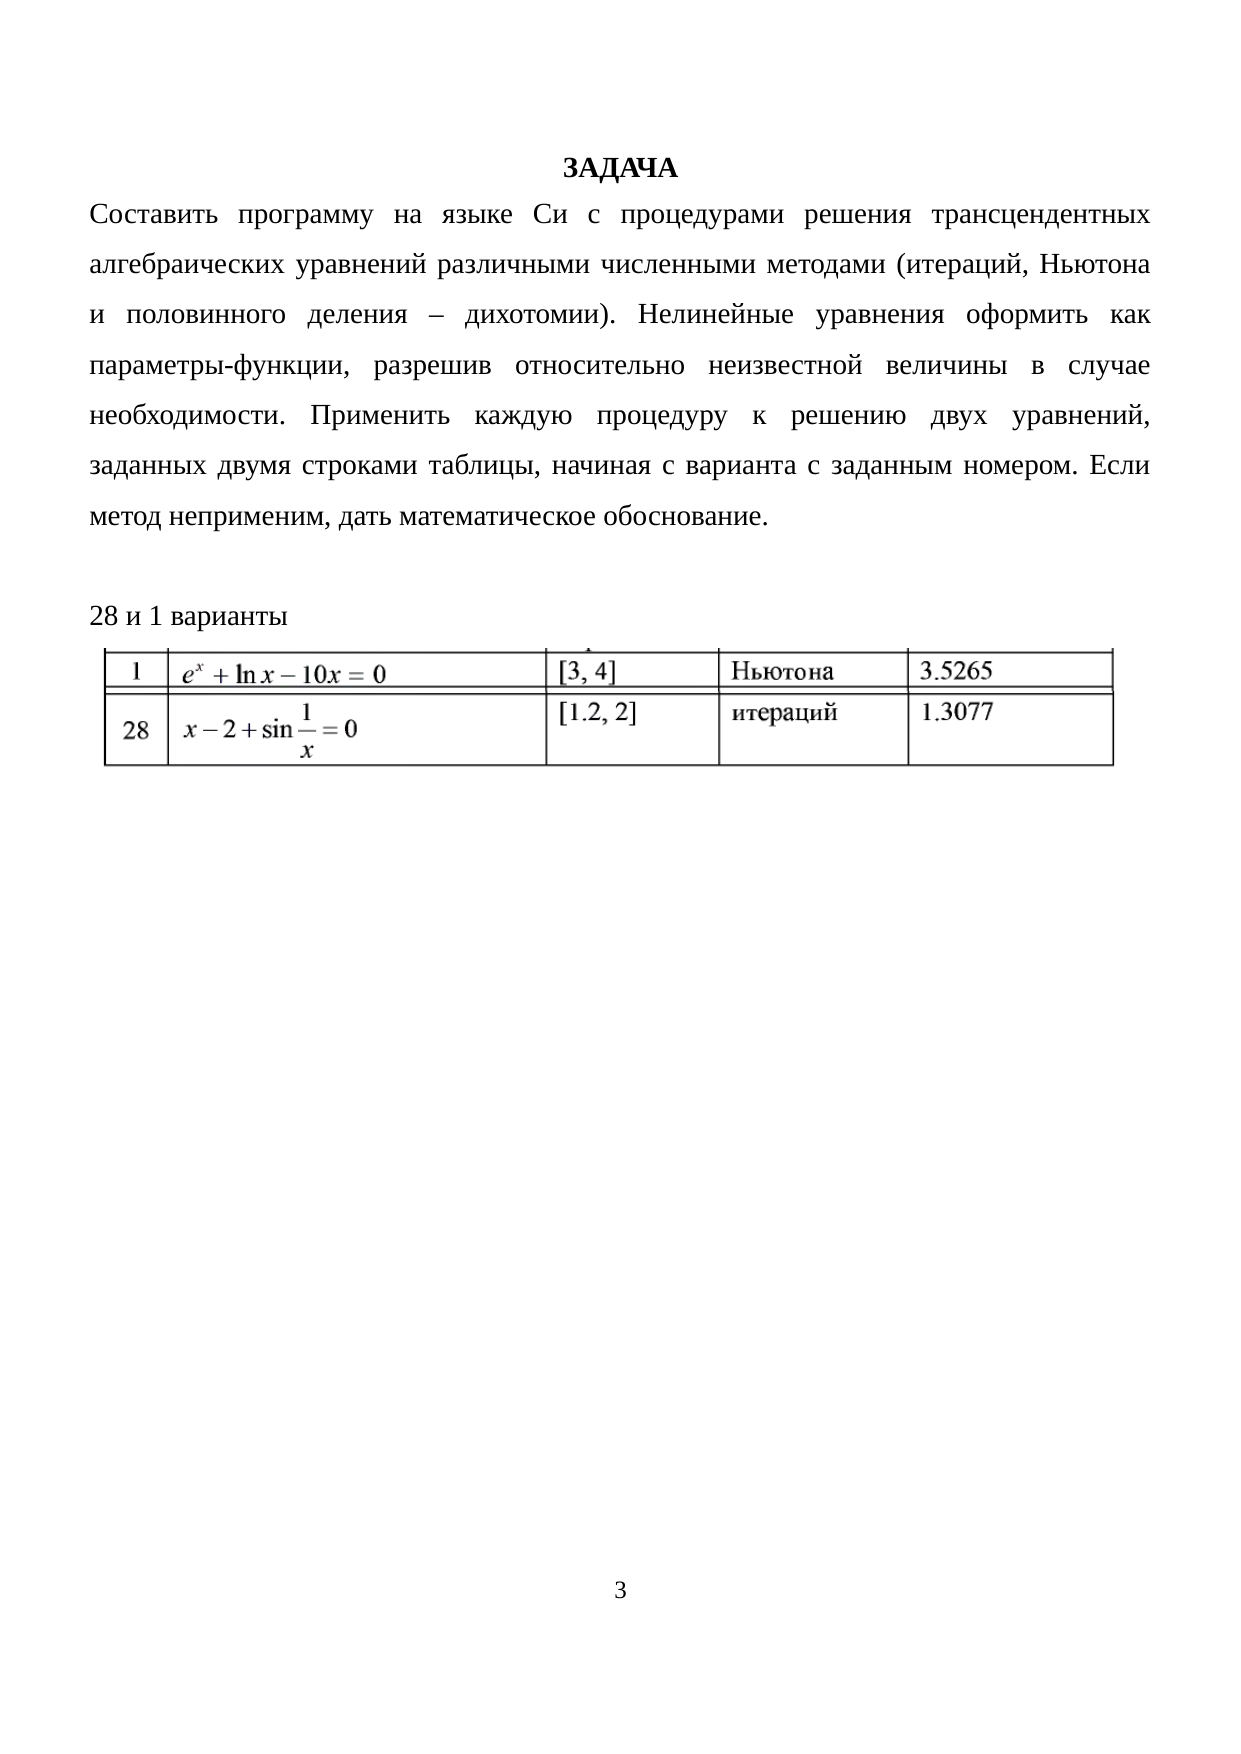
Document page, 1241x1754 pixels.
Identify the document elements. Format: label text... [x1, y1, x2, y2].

text Составить программу на языке Си с процедурами решения трансцендентных алгебраических уравнений различными численными методами (итераций, Ньютона и половинного деления – дихотомии). Нелинейные уравнения оформить как параметры-функции, разрешив относительно неизвестной величины в случае необходимости. Применить каждую процедуру к решению двух уравнений, заданных двумя строками таблицы, начиная с варианта с заданным номером. Если метод неприменим, дать математическое обоснование. [89, 196, 1152, 531]
picture [89, 648, 1152, 773]
text 28 и 1 варианты [89, 598, 1152, 632]
subtitle Задача [89, 150, 1152, 183]
